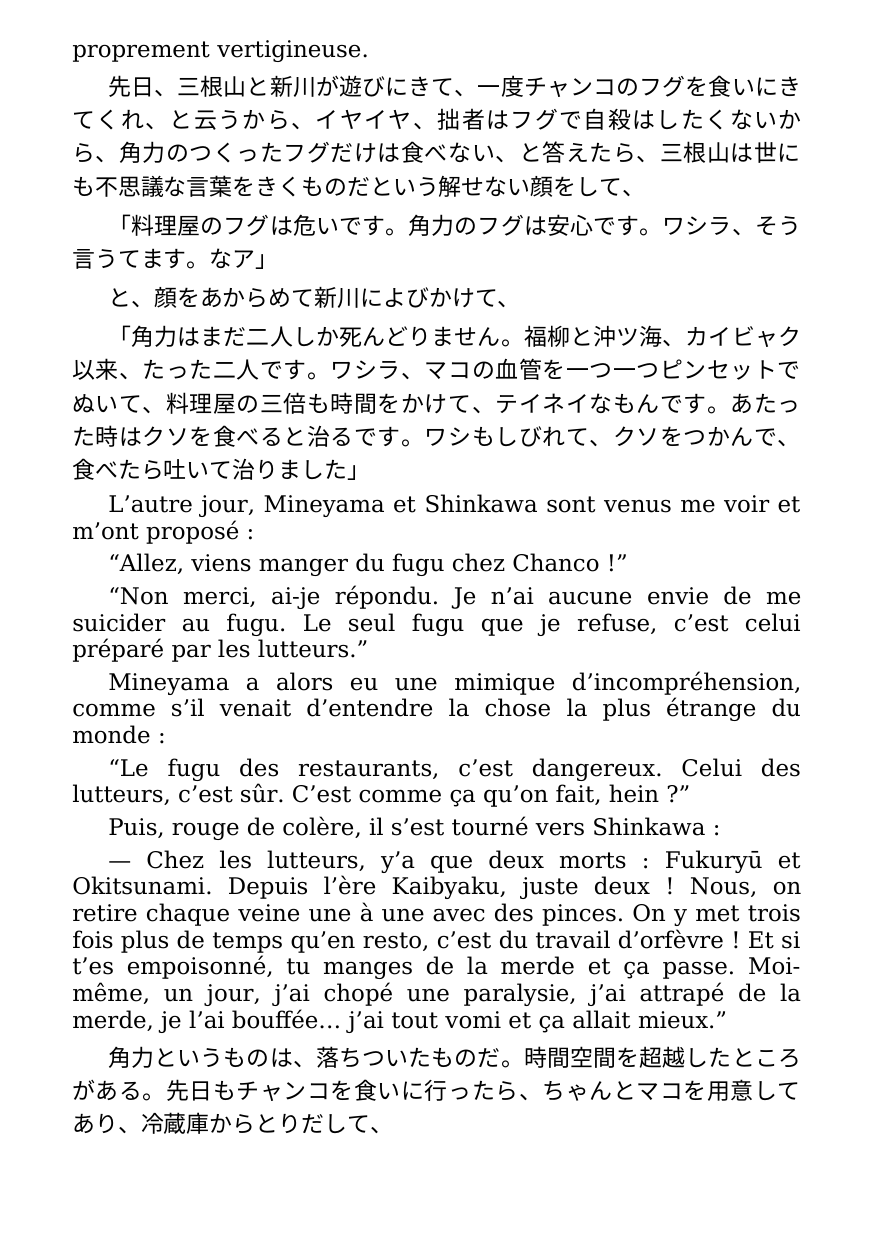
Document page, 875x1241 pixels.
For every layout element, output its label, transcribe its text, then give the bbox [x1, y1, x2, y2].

text Mineyama a alors eu une mimique d’incompréhension, comme s’il venait d’entendre la chose la plus étrange du monde : [72, 669, 802, 749]
text 「料理屋のフグは危いです。角力のフグは安心です。ワシラ、そう言うてます。なア」 [72, 207, 802, 274]
text “Non merci, ai-je répondu. Je n’ai aucune envie de me suicider au fugu. Le seul fugu que je refuse, c’est celui préparé par les lutteurs.” [72, 583, 802, 663]
text “Allez, viens manger du fugu chez Chanco !” [72, 550, 802, 577]
text Puis, rouge de colère, il s’est tourné vers Shinkawa : [72, 814, 802, 841]
text — Chez les lutteurs, y’a que deux morts : Fukuryū et Okitsunami. Depuis l’ère Kaibyaku, juste deux ! Nous, on retire chaque veine une à une avec des pinces. On y met trois fois plus de temps qu’en resto, c’est du travail d’orfèvre ! Et si t’es empoisonné, tu manges de la merde et ça passe. Moi-même, un jour, j’ai chopé une paralysie, j’ai attrapé de la merde, je l’ai bouffée… j’ai tout vomi et ça allait mieux.” [72, 847, 802, 1033]
text 角力というものは、落ちついたものだ。時間空間を超越したところがある。先日もチャンコを食いに行ったら、ちゃんとマコを用意してあり、冷蔵庫からとりだして、 [72, 1039, 802, 1139]
text proprement vertigineuse. [72, 36, 802, 63]
text 先日、三根山と新川が遊びにきて、一度チャンコのフグを食いにきてくれ、と云うから、イヤイヤ、拙者はフグで自殺はしたくないから、角力のつくったフグだけは食べない、と答えたら、三根山は世にも不思議な言葉をきくものだという解せない顔をして、 [72, 69, 802, 202]
text 「角力はまだ二人しか死んどりません。福柳と沖ツ海、カイビャク以来、たった二人です。ワシラ、マコの血管を一つ一つピンセットでぬいて、料理屋の三倍も時間をかけて、テイネイなもんです。あたった時はクソを食べると治るです。ワシもしびれて、クソをつかんで、食べたら吐いて治りました」 [72, 319, 802, 485]
text と、顔をあからめて新川によびかけて、 [72, 280, 802, 313]
text L’autre jour, Mineyama et Shinkawa sont venus me voir et m’ont proposé : [72, 491, 802, 544]
text “Le fugu des restaurants, c’est dangereux. Celui des lutteurs, c’est sûr. C’est comme ça qu’on fait, hein ?” [72, 755, 802, 808]
